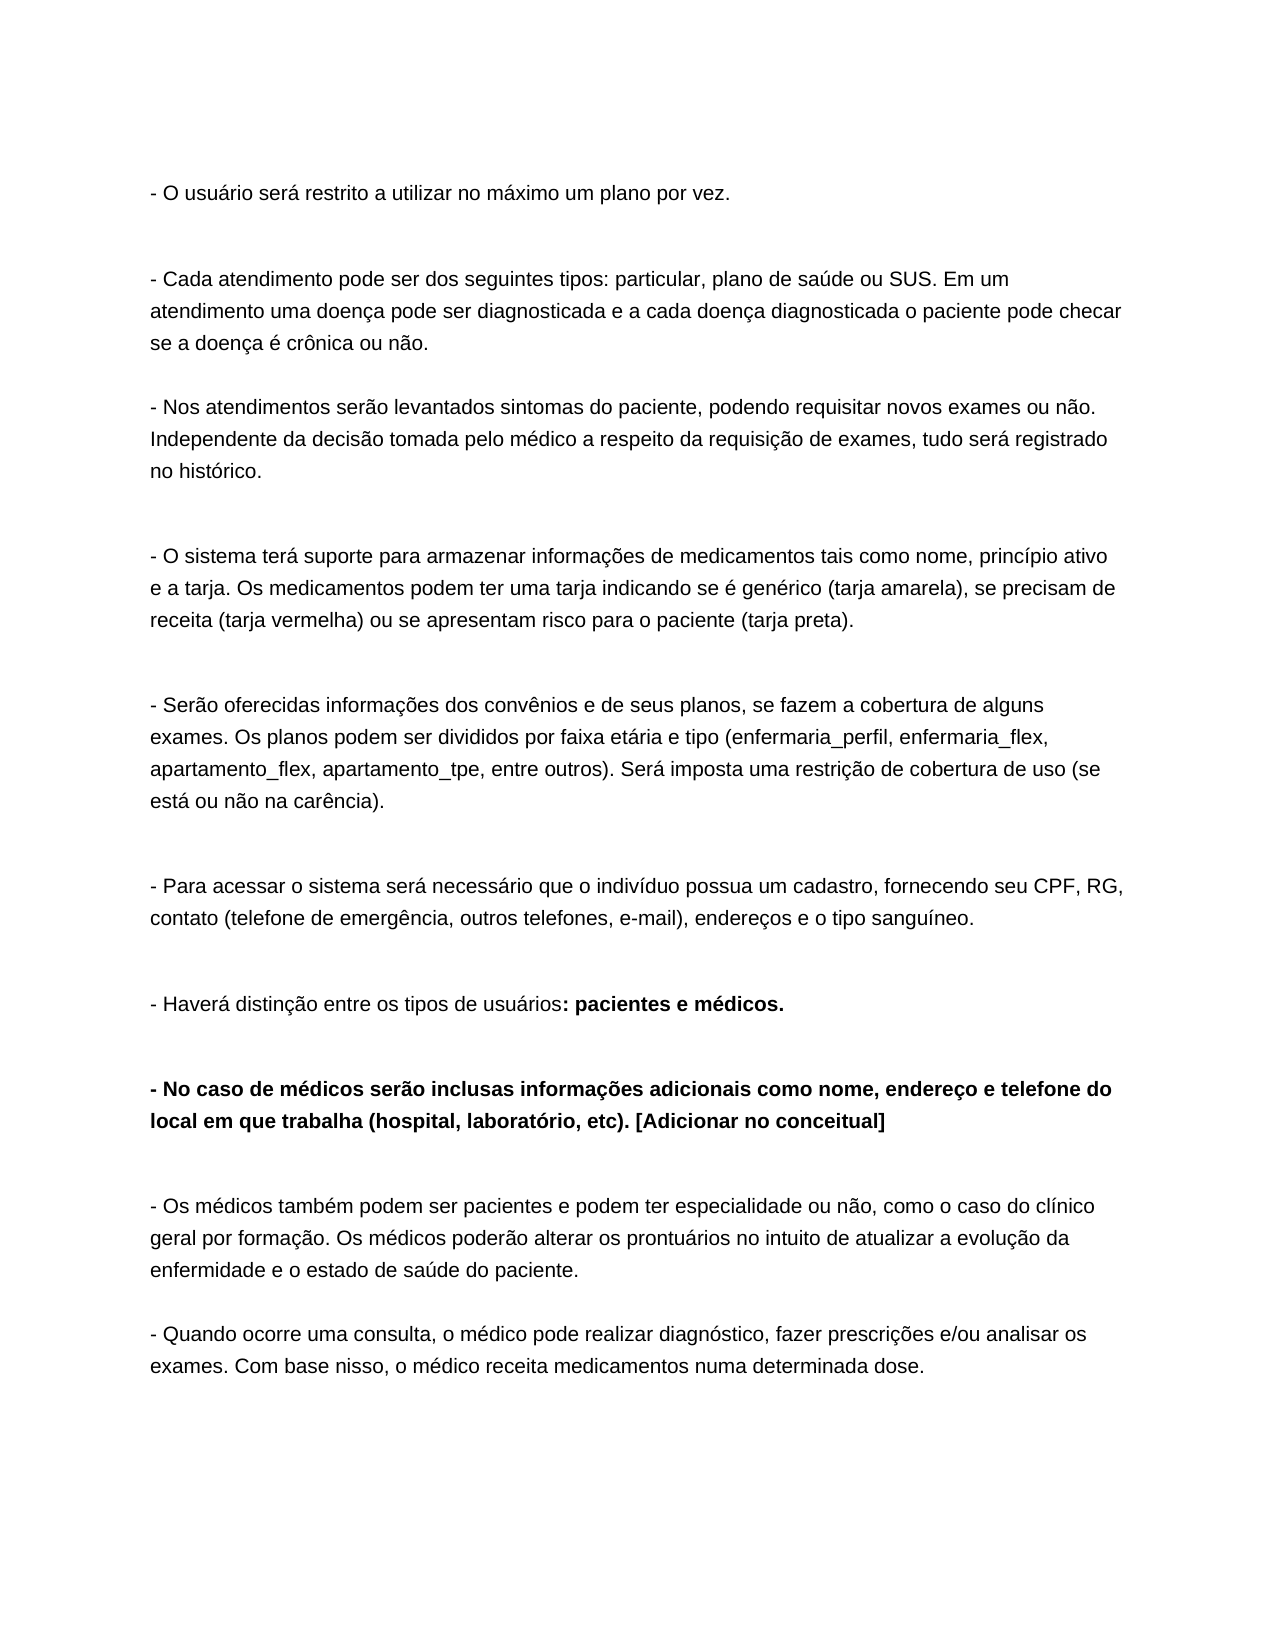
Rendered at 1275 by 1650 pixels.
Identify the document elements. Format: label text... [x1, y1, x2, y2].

text - Nos atendimentos serão levantados sintomas do paciente, podendo requisitar novos exames ou não. Independente da decisão tomada pelo médico a respeito da requisição de exames, tudo será registrado no histórico. [150, 395, 1125, 482]
text - No caso de médicos serão inclusas informações adicionais como nome, endereço e telefone do local em que trabalha (hospital, laboratório, etc). [Adicionar no conceitual] [150, 1078, 1125, 1133]
text - O usuário será restrito a utilizar no máximo um plano por vez. [150, 182, 1125, 205]
text - Serão oferecidas informações dos convênios e de seus planos, se fazem a cobertura de alguns exames. Os planos podem ser divididos por faixa etária e tipo (enfermaria_perfil, enfermaria_flex, apartamento_flex, apartamento_tpe, entre outros). Será imposta uma restrição de cobertura de uso (se está ou não na carência). [150, 694, 1125, 813]
text - Cada atendimento pode ser dos seguintes tipos: particular, plano de saúde ou SUS. Em um atendimento uma doença pode ser diagnosticada e a cada doença diagnosticada o paciente pode checar se a doença é crônica ou não. [150, 267, 1125, 354]
text - Haverá distinção entre os tipos de usuários: pacientes e médicos. [150, 992, 1125, 1016]
text - Quando ocorre uma consulta, o médico pode realizar diagnóstico, fazer prescrições e/ou analisar os exames. Com base nisso, o médico receita medicamentos numa determinada dose. [150, 1323, 1125, 1378]
text - Para acessar o sistema será necessário que o indivíduo possua um cadastro, fornecendo seu CPF, RG, contato (telefone de emergência, outros telefones, e-mail), endereços e o tipo sanguíneo. [150, 875, 1125, 930]
text - Os médicos também podem ser pacientes e podem ter especialidade ou não, como o caso do clínico geral por formação. Os médicos poderão alterar os prontuários no intuito de atualizar a evolução da enfermidade e o estado de saúde do paciente. [150, 1195, 1125, 1282]
text - O sistema terá suporte para armazenar informações de medicamentos tais como nome, princípio ativo e a tarja. Os medicamentos podem ter uma tarja indicando se é genérico (tarja amarela), se precisam de receita (tarja vermelha) ou se apresentam risco para o paciente (tarja preta). [150, 544, 1125, 632]
